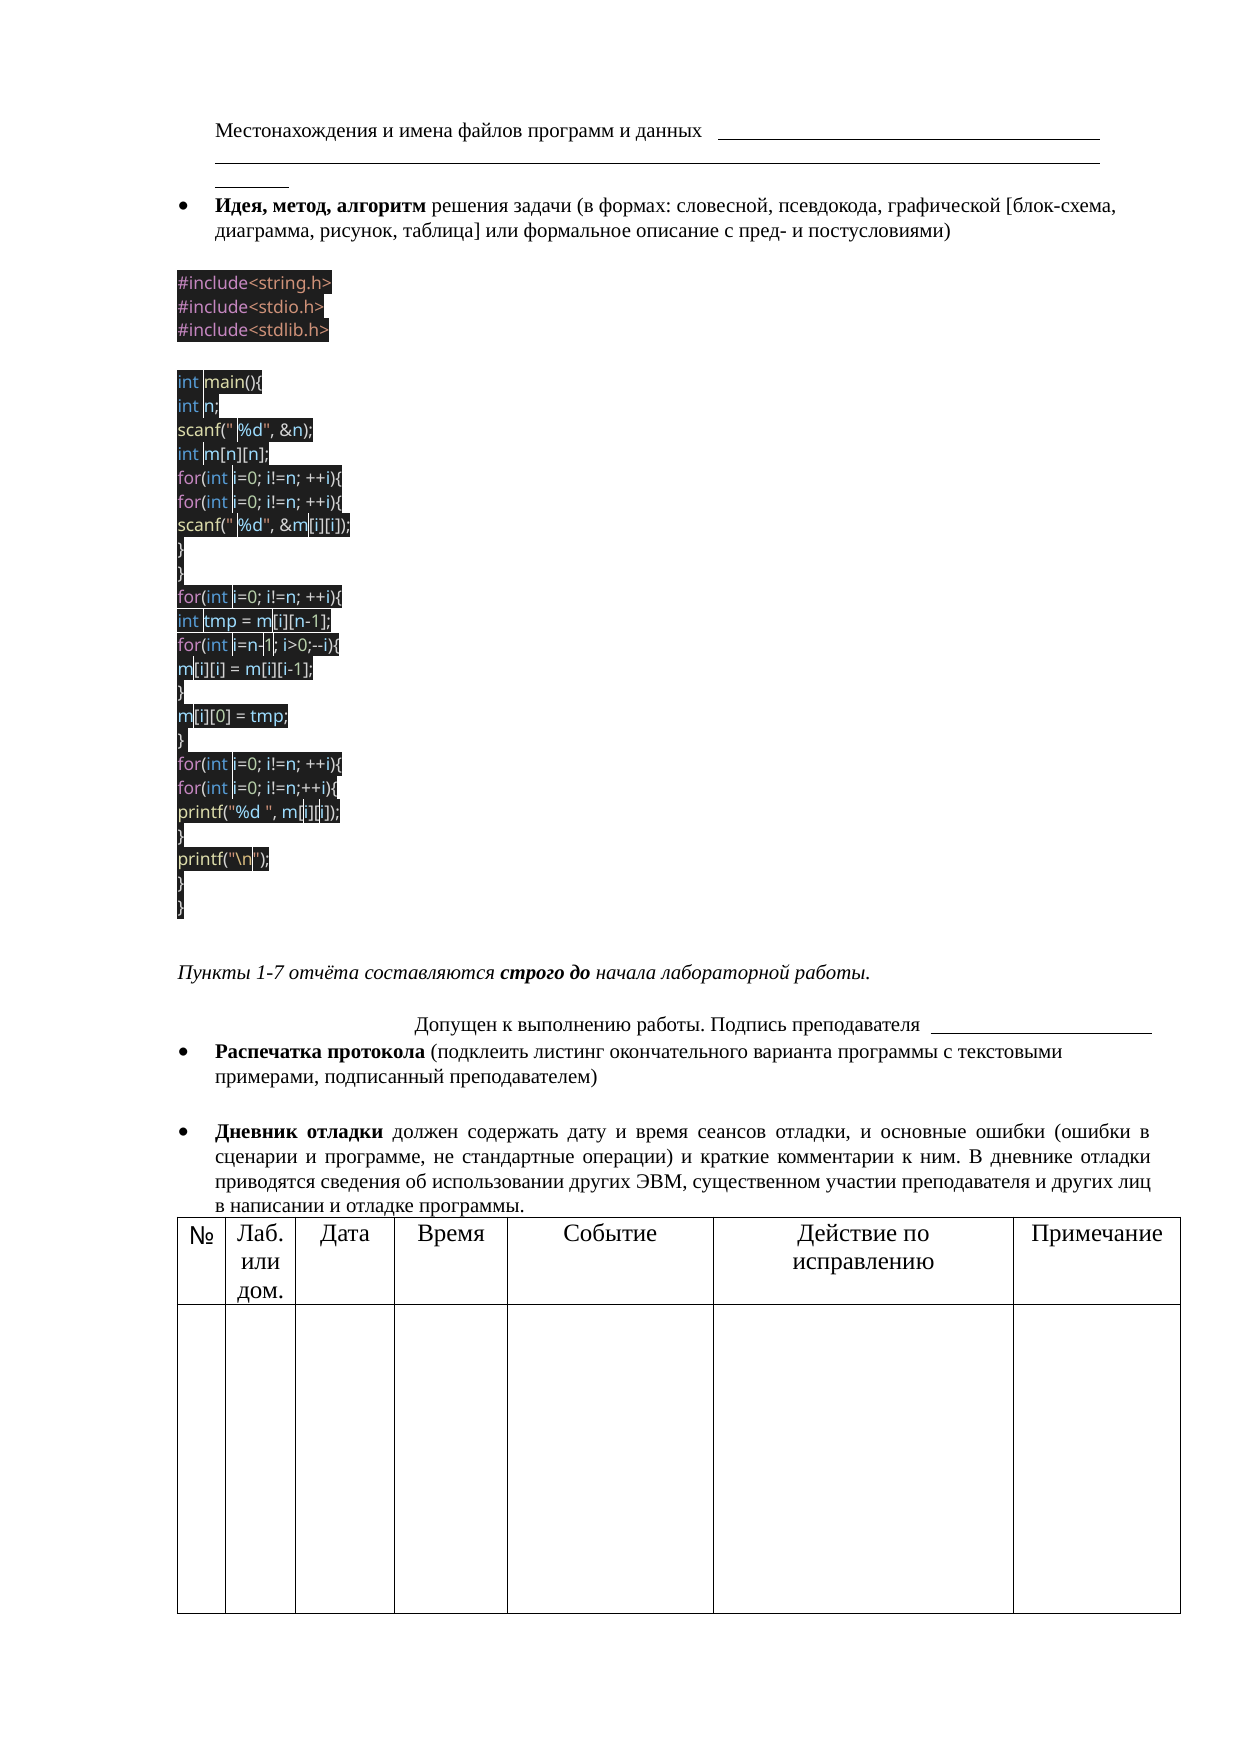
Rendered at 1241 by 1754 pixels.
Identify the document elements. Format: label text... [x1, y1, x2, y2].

table_header Дата [296, 1218, 394, 1304]
text for(int i=0; i!=n;++i){ [177, 776, 1152, 799]
table_header Событие [508, 1218, 713, 1304]
text int tmp = m[i][n-1]; [177, 608, 1152, 632]
table_cell [1014, 1305, 1180, 1613]
text m[i][i] = m[i][i-1]; [177, 656, 1152, 680]
text int main(){ [177, 370, 1152, 394]
text } [177, 728, 1152, 752]
text for(int i=0; i!=n; ++i){ [177, 465, 1152, 489]
table_header Примечание [1014, 1218, 1180, 1304]
table_cell [508, 1305, 713, 1613]
text int n; [177, 394, 1152, 418]
text Допущен к выполнению работы. Подпись преподавателя [177, 1012, 1152, 1036]
text for(int i=0; i!=n; ++i){ [177, 489, 1152, 513]
list Идея, метод, алгоритм решения задачи (в формах: словесной, псевдокода, графической [блок-схема, диаграмма, рисунок, таблица] или формальное описание с пред- и постусловиями) [177, 190, 1152, 242]
text #include<string.h> [177, 270, 1152, 294]
text for(int i=n-1; i>0;--i){ [177, 632, 1152, 656]
table_header № [178, 1218, 225, 1304]
table_header Лаб. или дом. [226, 1218, 295, 1304]
text Пункты 1-7 отчёта составляются строго до начала лабораторной работы. [177, 960, 1152, 984]
text Местонахождения и имена файлов программ и данных [215, 118, 1152, 190]
text int m[n][n]; [177, 442, 1152, 465]
text } [177, 680, 1152, 704]
text printf("\n"); [177, 847, 1152, 871]
text } [177, 871, 1152, 895]
text #include<stdio.h> [177, 294, 1152, 318]
table_cell [296, 1305, 394, 1613]
text } [177, 895, 1152, 919]
text scanf(" %d", &n); [177, 418, 1152, 442]
table_cell [395, 1305, 507, 1613]
text } [177, 561, 1152, 585]
text m[i][0] = tmp; [177, 704, 1152, 728]
text for(int i=0; i!=n; ++i){ [177, 752, 1152, 776]
list Дневник отладки должен содержать дату и время сеансов отладки, и основные ошибки (ошибки в сценарии и программе, не стандартные операции) и краткие комментарии к ним. В дневнике отладки приводятся сведения об использовании других ЭВМ, существенном участии преподавателя и других лиц в написании и отладке программы. [177, 1116, 1152, 1217]
table_cell [178, 1305, 225, 1613]
text scanf(" %d", &m[i][i]); [177, 513, 1152, 537]
table_cell [226, 1305, 295, 1613]
table_header Действие по исправлению [714, 1218, 1013, 1304]
text for(int i=0; i!=n; ++i){ [177, 585, 1152, 608]
list Распечатка протокола (подклеить листинг окончательного варианта программы с текстовыми примерами, подписанный преподавателем) [177, 1036, 1152, 1088]
text printf("%d ", m[i][i]); [177, 799, 1152, 823]
text #include<stdlib.h> [177, 318, 1152, 342]
table_cell [714, 1305, 1013, 1613]
table_header Время [395, 1218, 507, 1304]
text } [177, 823, 1152, 847]
text } [177, 537, 1152, 561]
